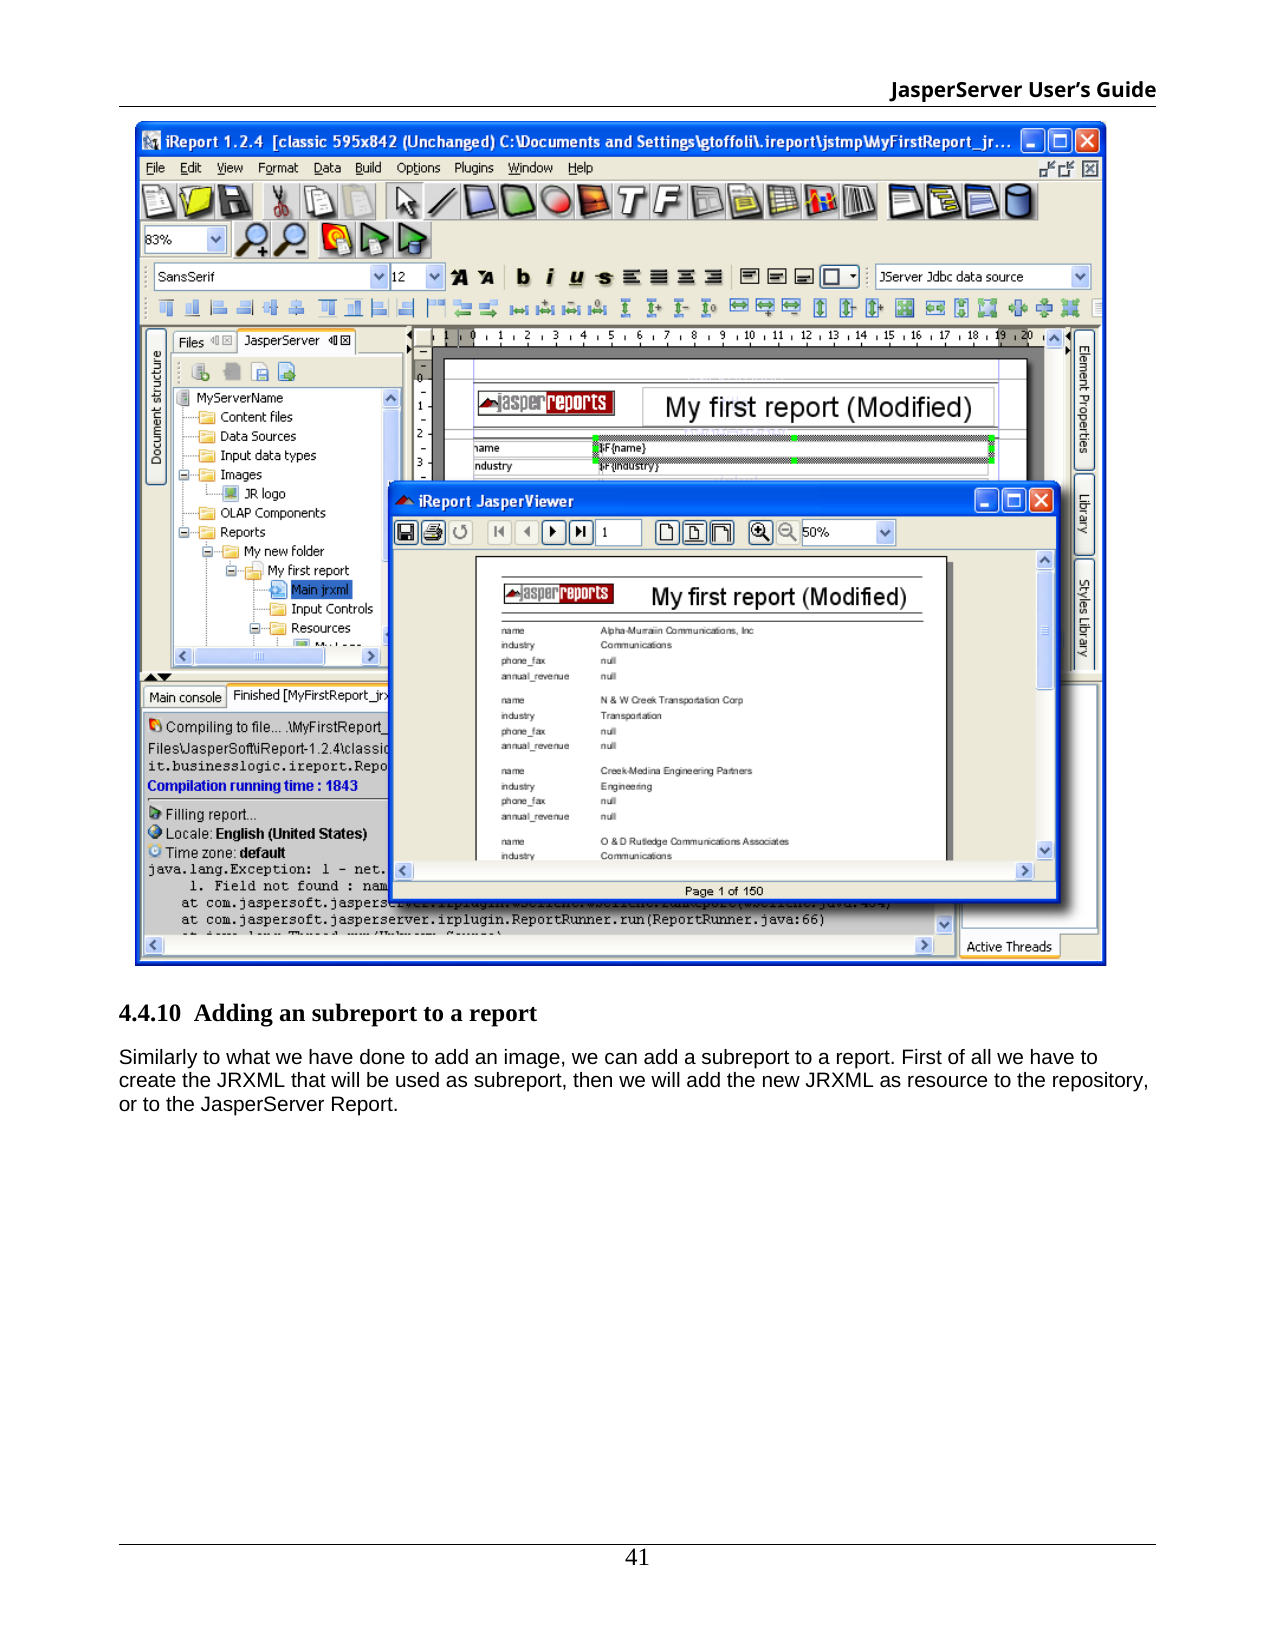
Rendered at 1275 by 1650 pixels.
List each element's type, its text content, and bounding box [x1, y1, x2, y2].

table_header [107, 107, 1168, 987]
subtitle Adding an subreport to a report [118, 999, 1156, 1027]
picture [135, 121, 1107, 966]
text Similarly to what we have done to add an image, we can add a subreport to a report. First of all we have to create the JRXML that will be used as subreport, then we will add the new JRXML as resource to the repository, or to the JasperServer Report. [118, 1046, 1156, 1115]
